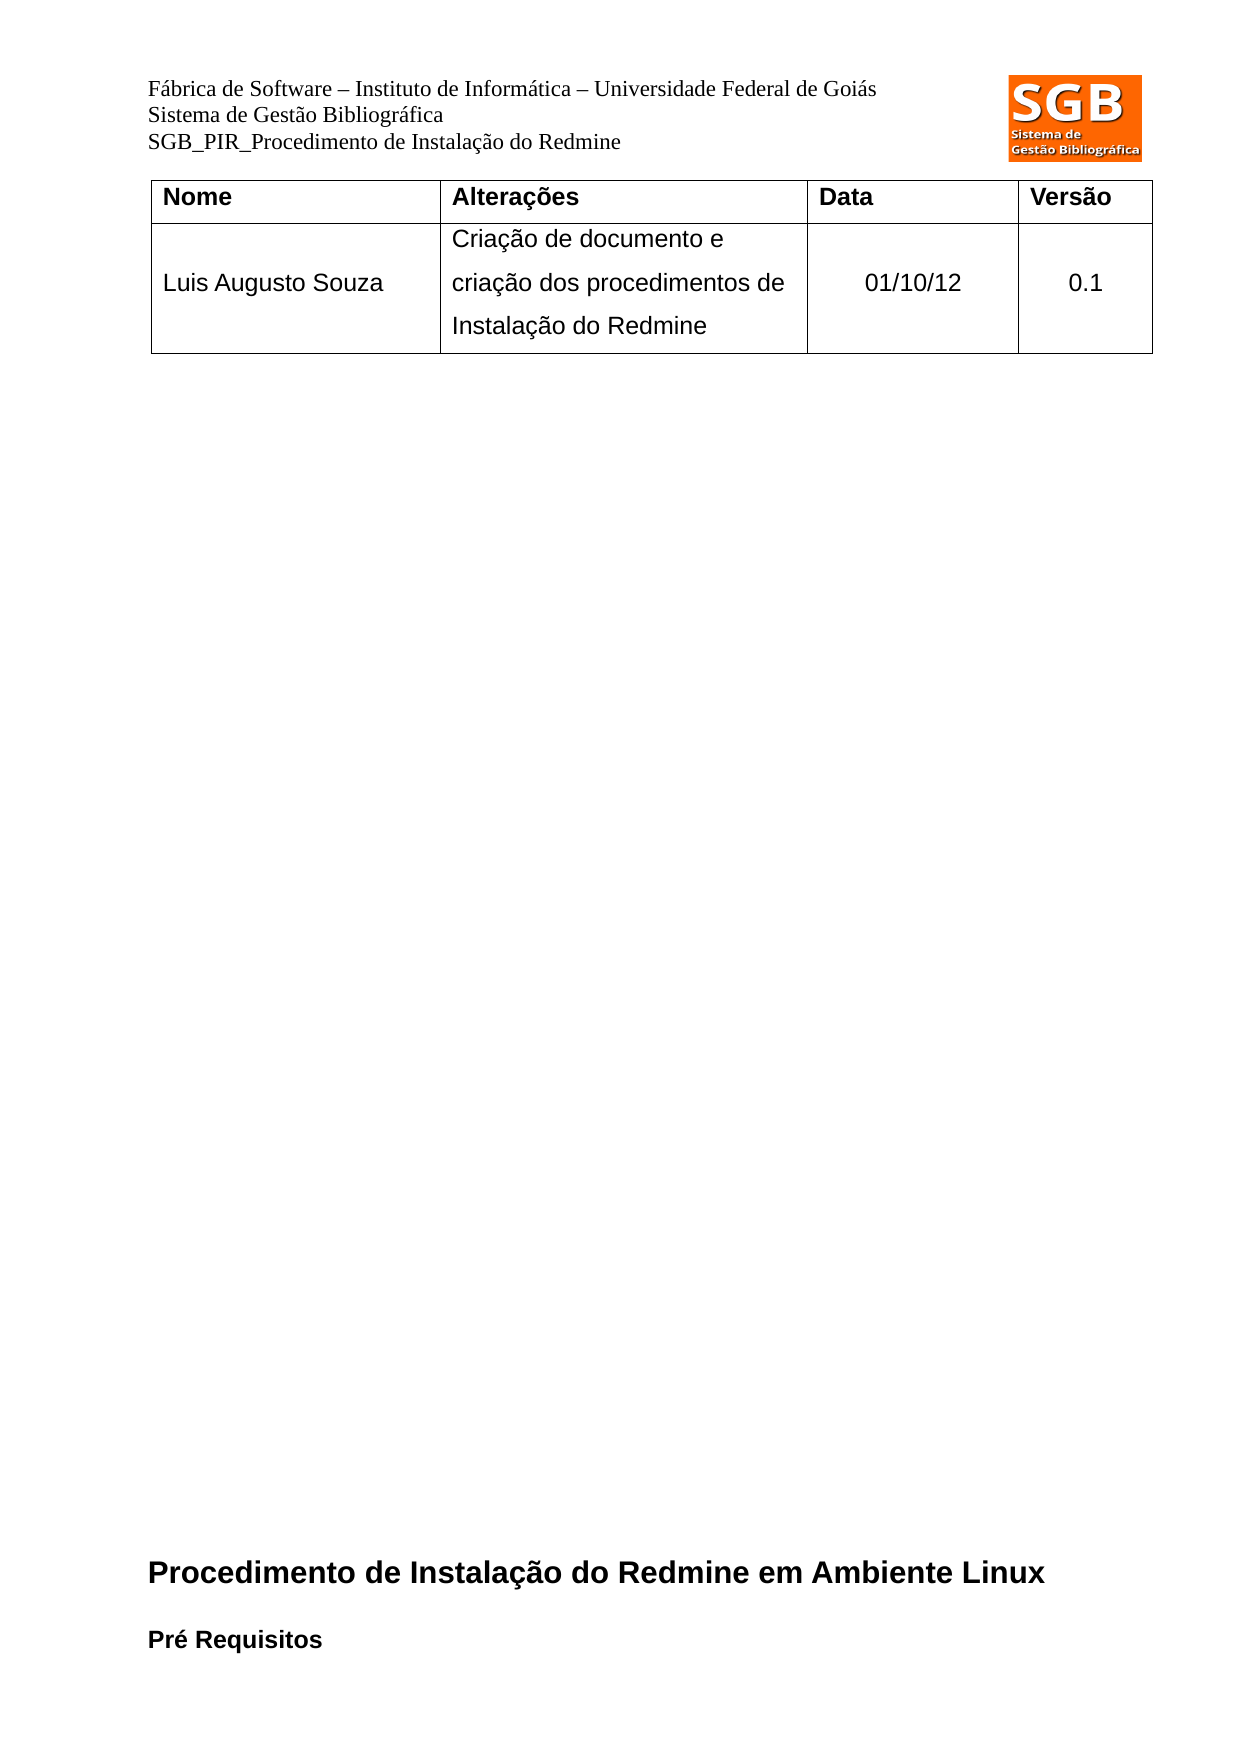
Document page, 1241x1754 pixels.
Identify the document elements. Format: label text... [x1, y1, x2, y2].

table_cell 0.1 [1019, 224, 1152, 352]
table_header Alterações [441, 181, 807, 223]
table_header Nome [152, 181, 440, 223]
table_cell Luis Augusto Souza [152, 224, 440, 352]
text Procedimento de Instalação do Redmine em Ambiente Linux [148, 1554, 1093, 1590]
table_cell Criação de documento e criação dos procedimentos de Instalação do Redmine [441, 224, 807, 352]
text Pré Requisitos [148, 1625, 1093, 1653]
table_header Data [808, 181, 1018, 223]
table_header Versão [1019, 181, 1152, 223]
table_cell 01/10/12 [808, 224, 1018, 352]
